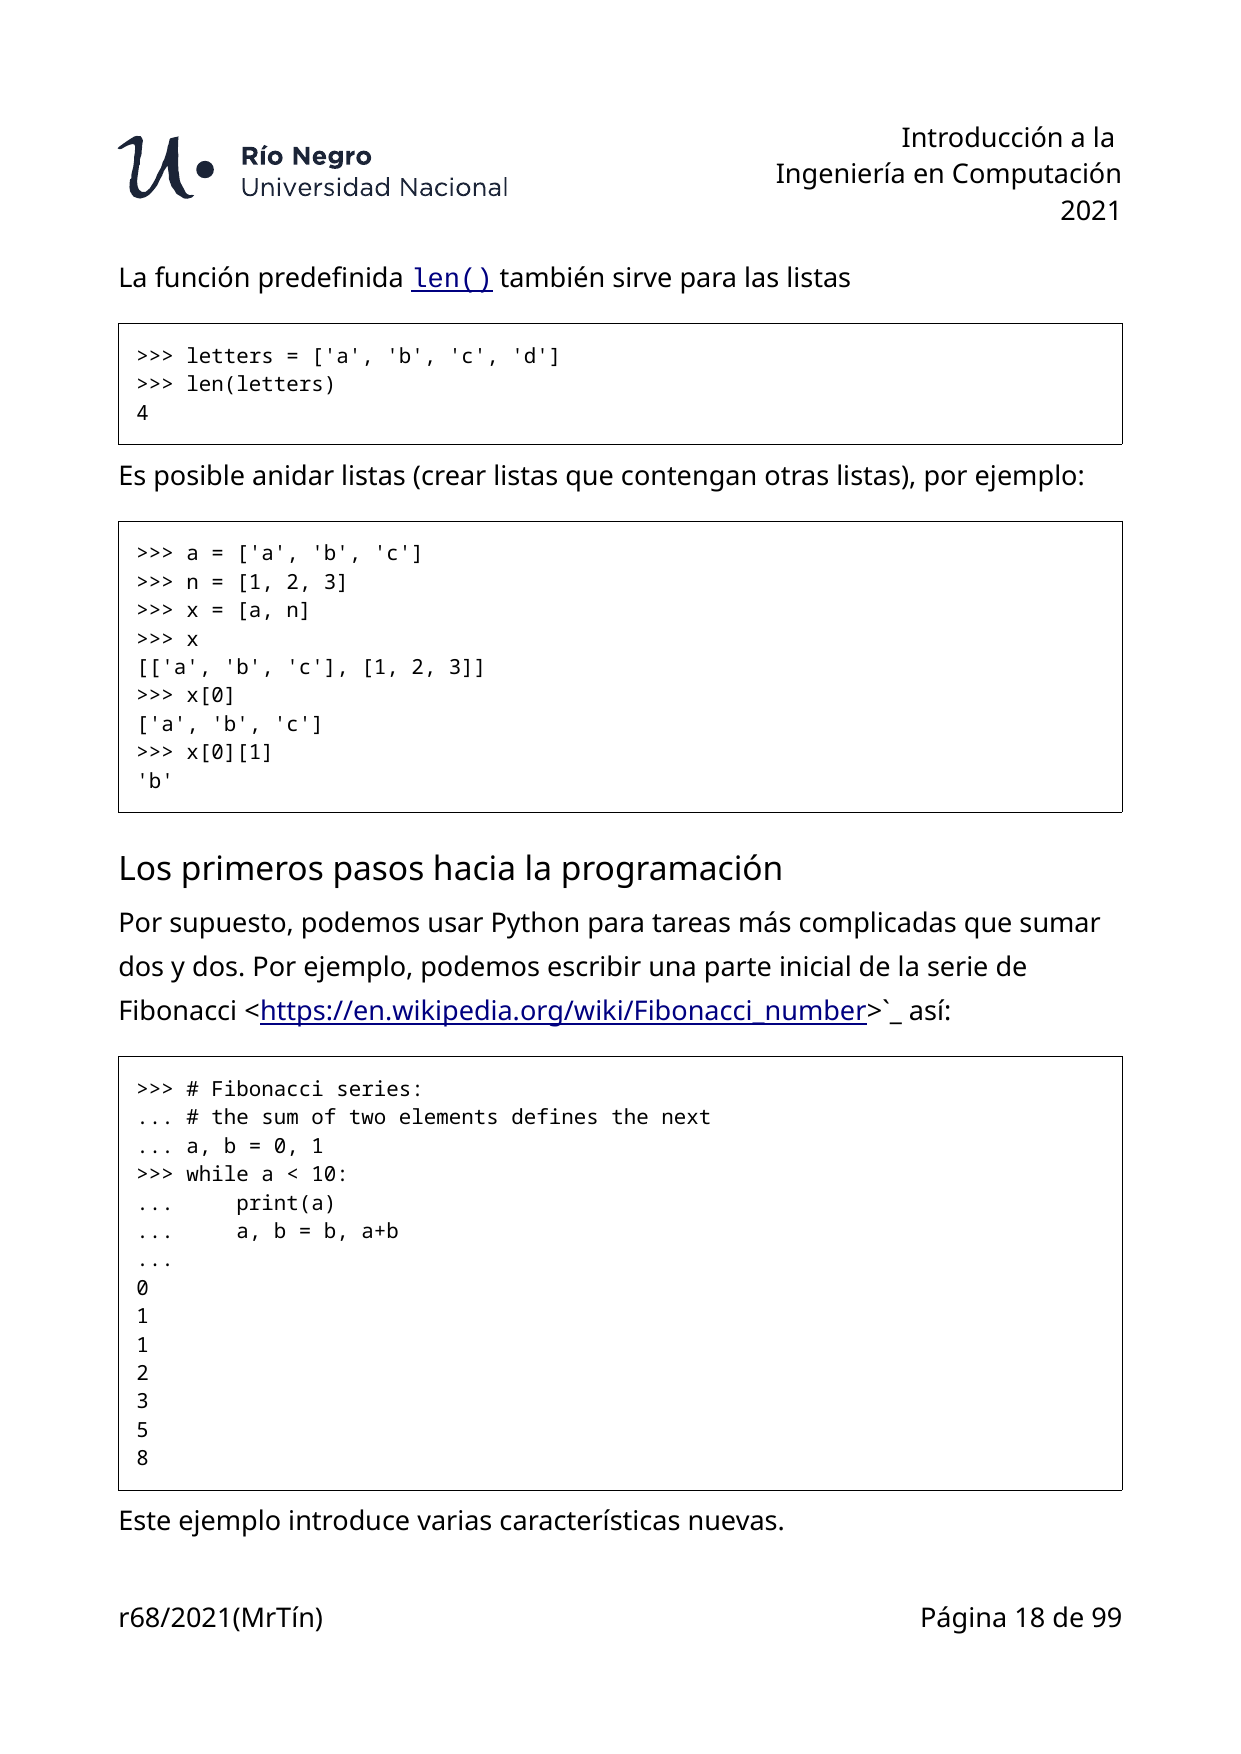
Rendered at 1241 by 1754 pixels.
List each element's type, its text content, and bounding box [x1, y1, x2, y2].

text 5 [119, 1397, 1122, 1426]
text >>> # Fibonacci series: [119, 1057, 1122, 1084]
text 3 [119, 1369, 1122, 1397]
text 1 [119, 1312, 1122, 1340]
text 1 [119, 1283, 1122, 1312]
text ... a, b = 0, 1 [119, 1113, 1122, 1141]
text ... [119, 1227, 1122, 1255]
text >>> x [119, 606, 1122, 634]
text 1 [140, 1285, 146, 1294]
text 2 [119, 1340, 1122, 1369]
text La función predefinida len() también sirve para las listas [118, 258, 1122, 295]
text >>> x = [a, n] [119, 577, 1122, 606]
text >>> x[0] [119, 663, 1122, 691]
text ['a', 'b', 'c'] [119, 691, 1122, 720]
text >>> n = [1, 2, 3] [119, 549, 1122, 577]
text 'b' [119, 748, 1122, 812]
text Este ejemplo introduce varias características nuevas. [118, 1502, 1122, 1538]
text ... # the sum of two elements defines the next [119, 1084, 1122, 1113]
text 0 [119, 1255, 1122, 1283]
text ... a, b = b, a+b [119, 1198, 1122, 1227]
text [['a', 'b', 'c'], [1, 2, 3]] [119, 634, 1122, 663]
text >>> x[0][1] [119, 720, 1122, 748]
text Es posible anidar listas (crear listas que contengan otras listas), por ejemplo: [118, 456, 1122, 493]
text ... print(a) [119, 1170, 1122, 1198]
text >>> while a < 10: [119, 1141, 1122, 1170]
text >>> letters = ['a', 'b', 'c', 'd'] [119, 324, 1122, 352]
subtitle Los primeros pasos hacia la programación [118, 845, 1122, 891]
text 4 [119, 380, 1122, 444]
text 8 [119, 1426, 1122, 1490]
text Por supuesto, podemos usar Python para tareas más complicadas que sumar dos y dos. Por ejemplo, podemos escribir una parte inicial de la serie de Fibonacci <https://en.wikipedia.org/wiki/Fibonacci_number>`_ así: [118, 903, 1122, 1028]
text >>> len(letters) [119, 352, 1122, 380]
text >>> a = ['a', 'b', 'c'] [119, 522, 1122, 549]
